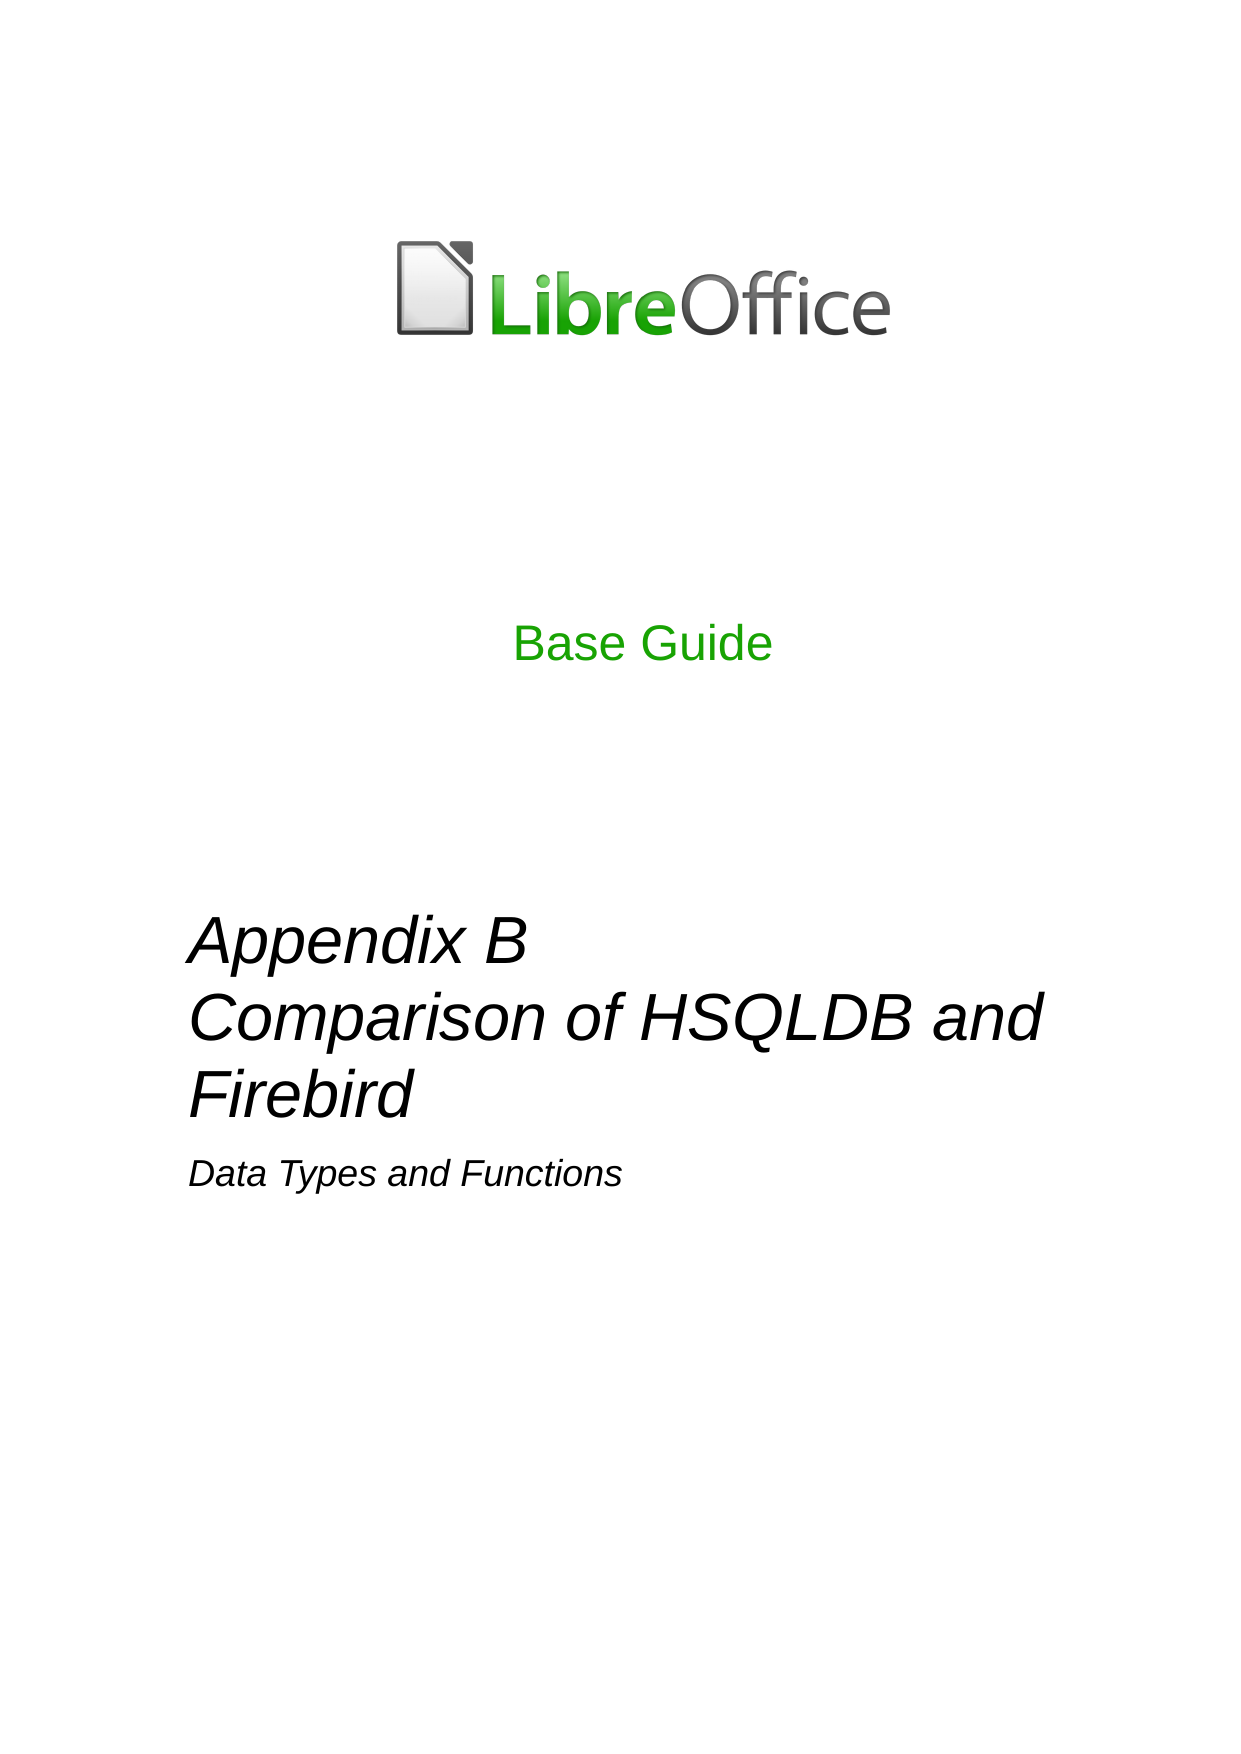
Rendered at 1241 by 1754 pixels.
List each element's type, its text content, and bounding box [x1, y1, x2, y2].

subtitle Data Types and Functions [188, 1151, 1098, 1194]
text Base Guide [188, 613, 1098, 670]
picture [392, 236, 893, 342]
title Appendix B Comparison of HSQLDB and Firebird [188, 901, 1098, 1131]
